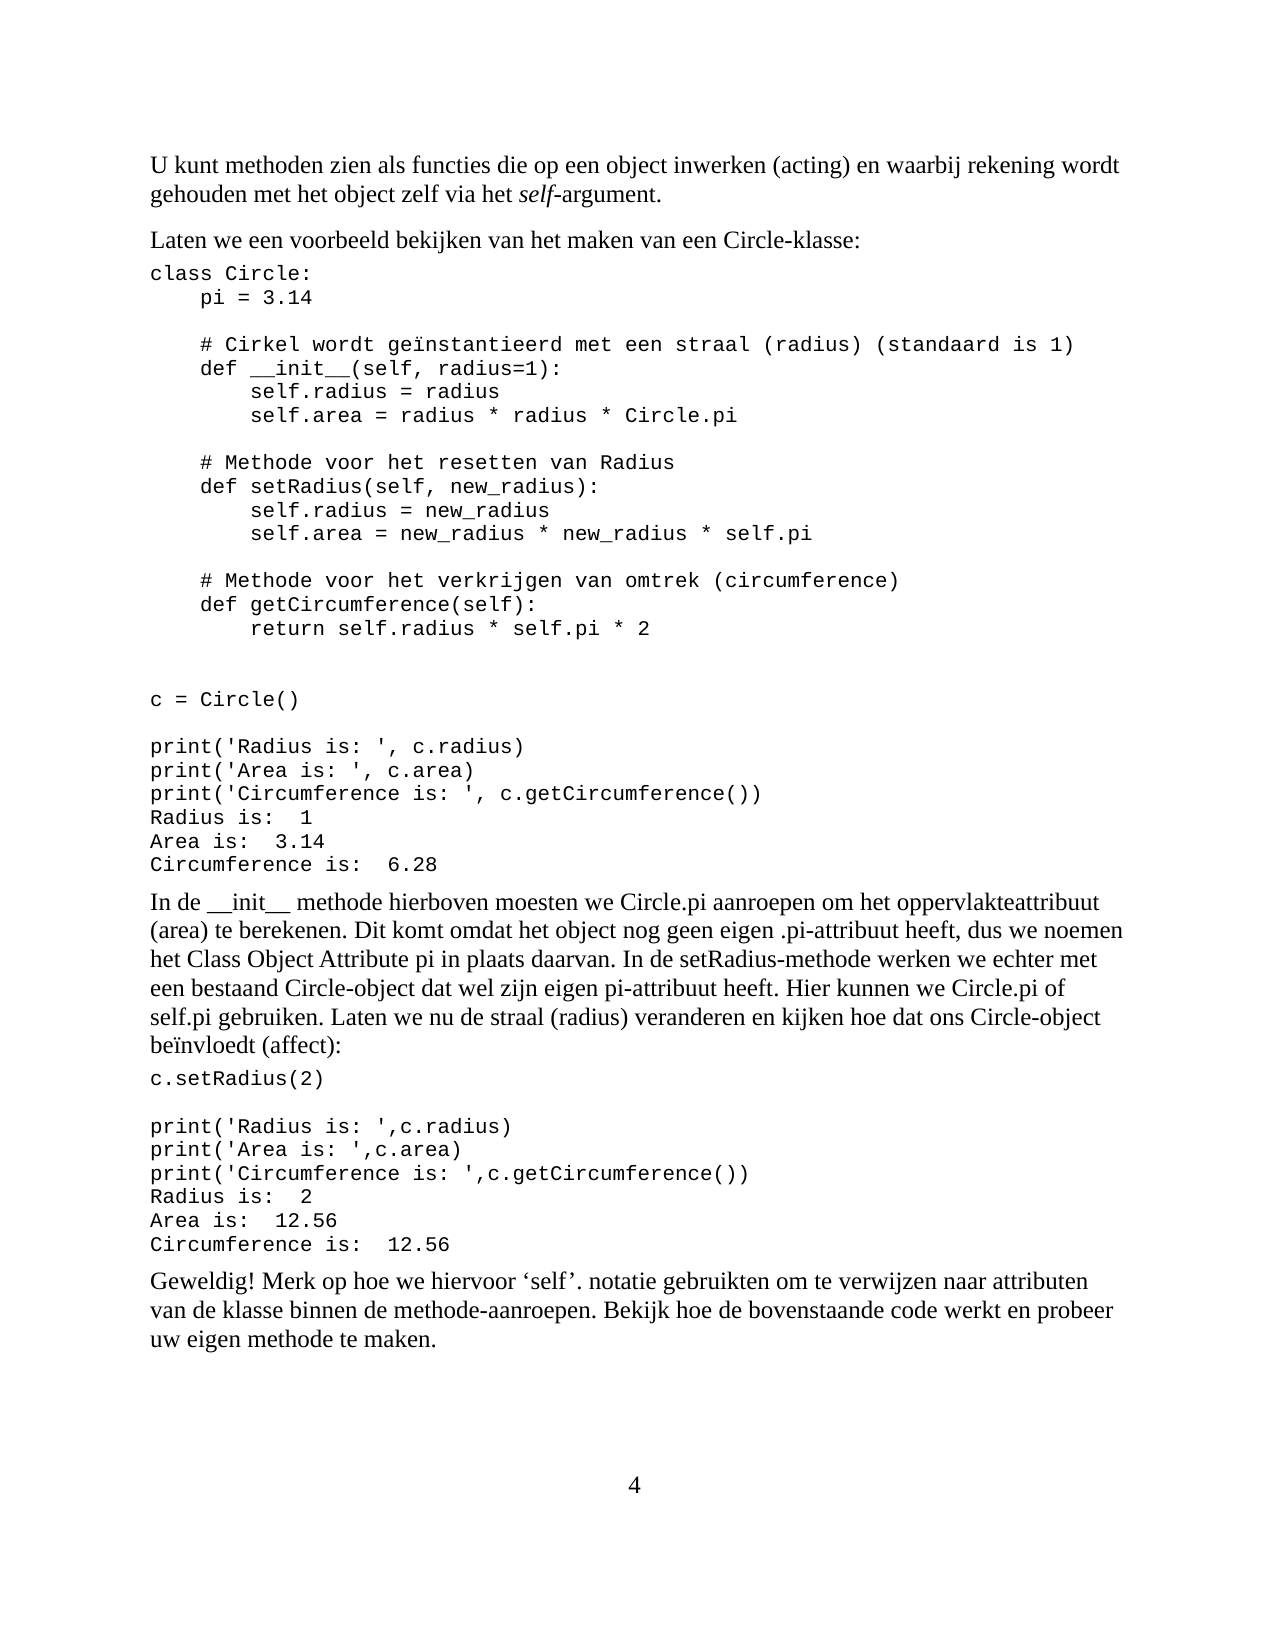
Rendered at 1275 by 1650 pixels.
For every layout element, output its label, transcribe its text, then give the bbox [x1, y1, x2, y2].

text # Cirkel wordt geïnstantieerd met een straal (radius) (standaard is 1) [150, 334, 1125, 358]
text Area is: 3.14 [150, 831, 1125, 854]
text def getCircumference(self): [150, 594, 1125, 618]
text pi = 3.14 [150, 287, 1125, 310]
text Circumference is: 12.56 [150, 1234, 1125, 1257]
text Laten we een voorbeeld bekijken van het maken van een Circle-klasse: [150, 225, 1125, 254]
text # Methode voor het resetten van Radius [150, 452, 1125, 476]
text In de __init__ methode hierboven moesten we Circle.pi aanroepen om het oppervlakteattribuut (area) te berekenen. Dit komt omdat het object nog geen eigen .pi-attribuut heeft, dus we noemen het Class Object Attribute pi in plaats daarvan. In de setRadius-methode werken we echter met een bestaand Circle-object dat wel zijn eigen pi-attribuut heeft. Hier kunnen we Circle.pi of self.pi gebruiken. Laten we nu de straal (radius) veranderen en kijken hoe dat ons Circle-object beïnvloedt (affect): [150, 887, 1125, 1059]
text # Methode voor het verkrijgen van omtrek (circumference) [150, 571, 1125, 594]
text def setRadius(self, new_radius): [150, 476, 1125, 499]
text Circumference is: 6.28 [150, 854, 1125, 878]
text print('Radius is: ', c.radius) [150, 736, 1125, 760]
text self.radius = new_radius [150, 499, 1125, 523]
text c = Circle() [150, 689, 1125, 712]
text def __init__(self, radius=1): [150, 358, 1125, 381]
text c.setRadius(2) [150, 1068, 1125, 1092]
text print('Area is: ', c.area) [150, 760, 1125, 783]
text print('Radius is: ',c.radius) [150, 1116, 1125, 1139]
text print('Area is: ',c.area) [150, 1139, 1125, 1163]
text Radius is: 1 [150, 807, 1125, 831]
text self.area = radius * radius * Circle.pi [150, 405, 1125, 429]
text Area is: 12.56 [150, 1210, 1125, 1234]
text Geweldig! Merk op hoe we hiervoor ‘self’. notatie gebruikten om te verwijzen naar attributen van de klasse binnen de methode-aanroepen. Bekijk hoe de bovenstaande code werkt en probeer uw eigen methode te maken. [150, 1266, 1125, 1353]
text U kunt methoden zien als functies die op een object inwerken (acting) en waarbij rekening wordt gehouden met het object zelf via het self-argument. [150, 150, 1125, 207]
text self.area = new_radius * new_radius * self.pi [150, 523, 1125, 547]
text return self.radius * self.pi * 2 [150, 618, 1125, 641]
text print('Circumference is: ',c.getCircumference()) [150, 1163, 1125, 1187]
text self.radius = radius [150, 381, 1125, 405]
text print('Circumference is: ', c.getCircumference()) [150, 783, 1125, 807]
text Radius is: 2 [150, 1187, 1125, 1210]
text class Circle: [150, 263, 1125, 287]
